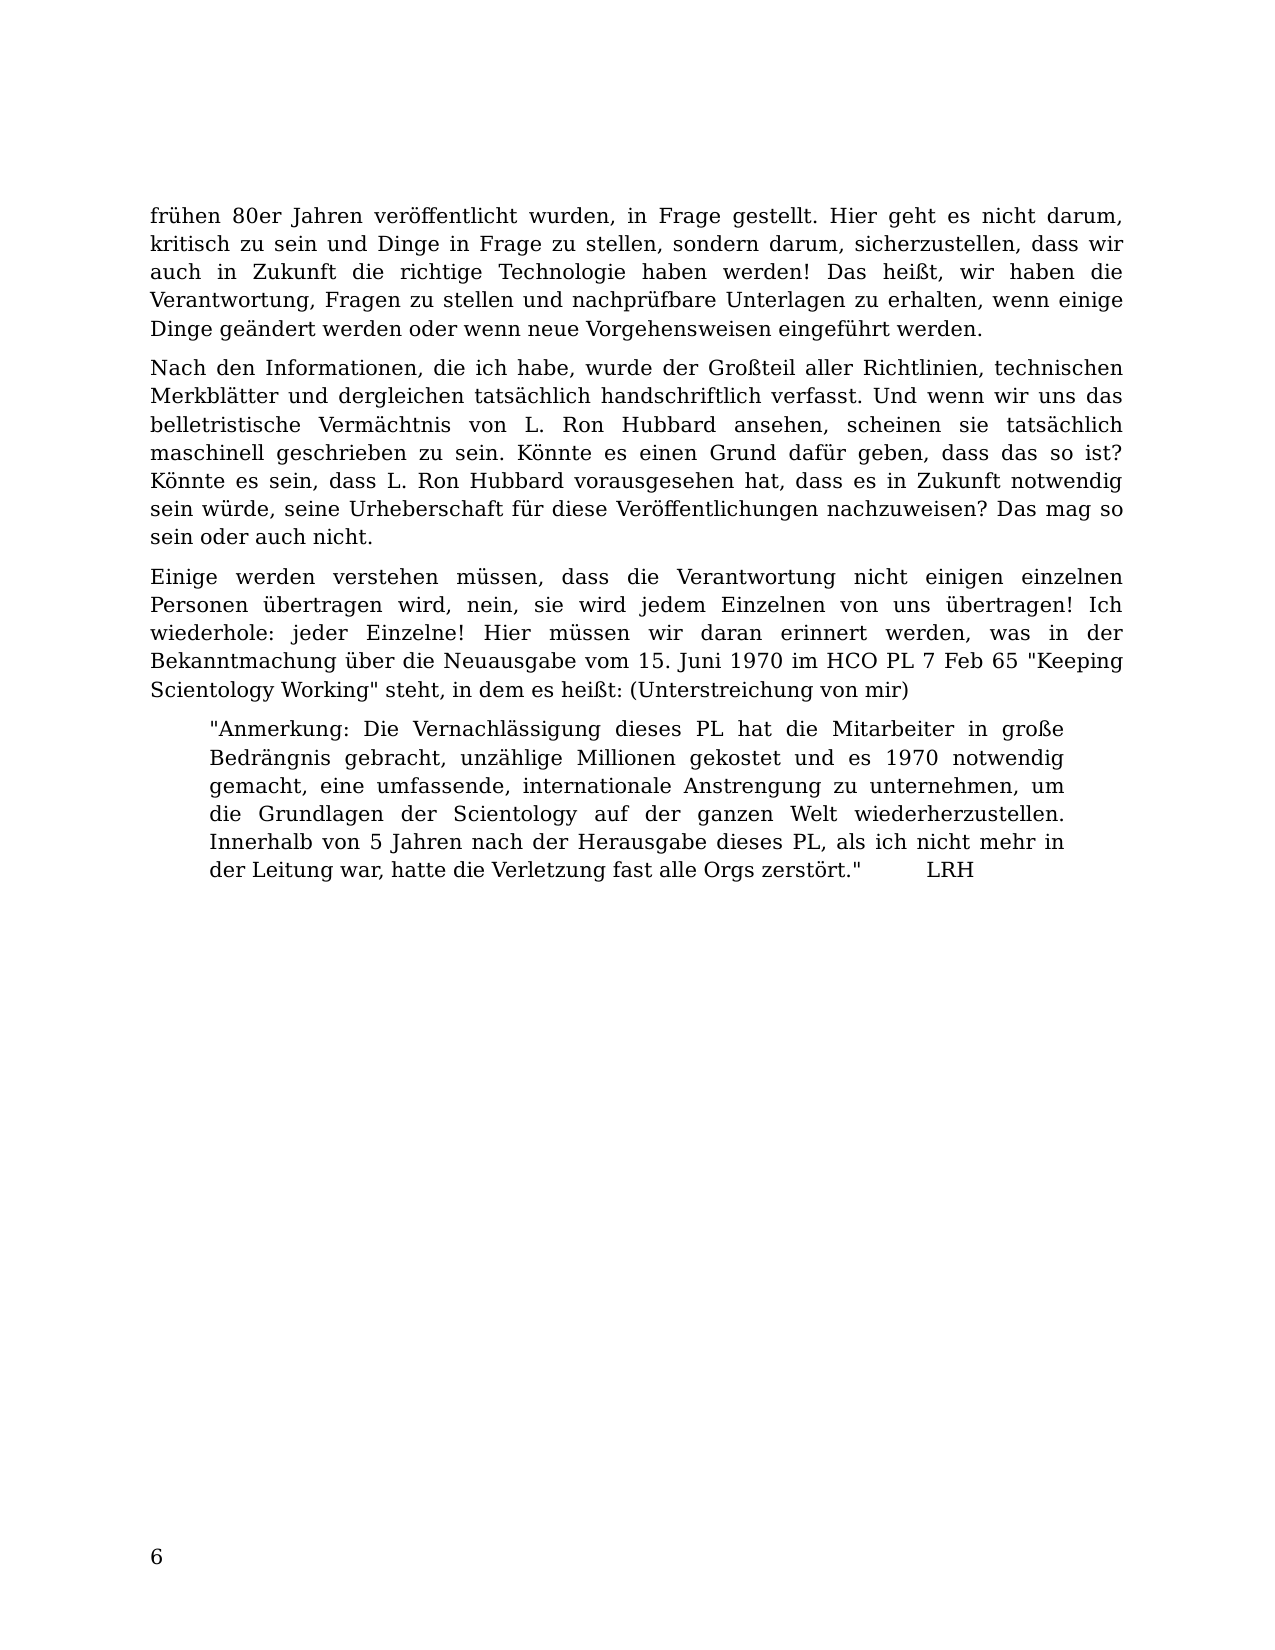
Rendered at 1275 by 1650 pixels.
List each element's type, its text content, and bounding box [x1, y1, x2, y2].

text Einige werden verstehen müssen, dass die Verantwortung nicht einigen einzelnen Personen übertragen wird, nein, sie wird jedem Einzelnen von uns übertragen! Ich wiederhole: jeder Einzelne! Hier müssen wir daran erinnert werden, was in der Bekanntmachung über die Neuausgabe vom 15. Juni 1970 im HCO PL 7 Feb 65 "Keeping Scientology Working" steht, in dem es heißt: (Unterstreichung von mir) [150, 565, 1125, 702]
text frühen 80er Jahren veröffentlicht wurden, in Frage gestellt. Hier geht es nicht darum, kritisch zu sein und Dinge in Frage zu stellen, sondern darum, sicherzustellen, dass wir auch in Zukunft die richtige Technologie haben werden! Das heißt, wir haben die Verantwortung, Fragen zu stellen und nachprüfbare Unterlagen zu erhalten, wenn einige Dinge geändert werden oder wenn neue Vorgehensweisen eingeführt werden. [150, 204, 1125, 341]
text Nach den Informationen, die ich habe, wurde der Großteil aller Richtlinien, technischen Merkblätter und dergleichen tatsächlich handschriftlich verfasst. Und wenn wir uns das belletristische Vermächtnis von L. Ron Hubbard ansehen, scheinen sie tatsächlich maschinell geschrieben zu sein. Könnte es einen Grund dafür geben, dass das so ist? Könnte es sein, dass L. Ron Hubbard vorausgesehen hat, dass es in Zukunft notwendig sein würde, seine Urheberschaft für diese Veröffentlichungen nachzuweisen? Das mag so sein oder auch nicht. [150, 356, 1125, 549]
text "Anmerkung: Die Vernachlässigung dieses PL hat die Mitarbeiter in große Bedrängnis gebracht, unzählige Millionen gekostet und es 1970 notwendig gemacht, eine umfassende, internationale Anstrengung zu unternehmen, um die Grundlagen der Scientology auf der ganzen Welt wiederherzustellen. Innerhalb von 5 Jahren nach der Herausgabe dieses PL, als ich nicht mehr in der Leitung war, hatte die Verletzung fast alle Orgs zerstört." LRH [209, 717, 1066, 882]
